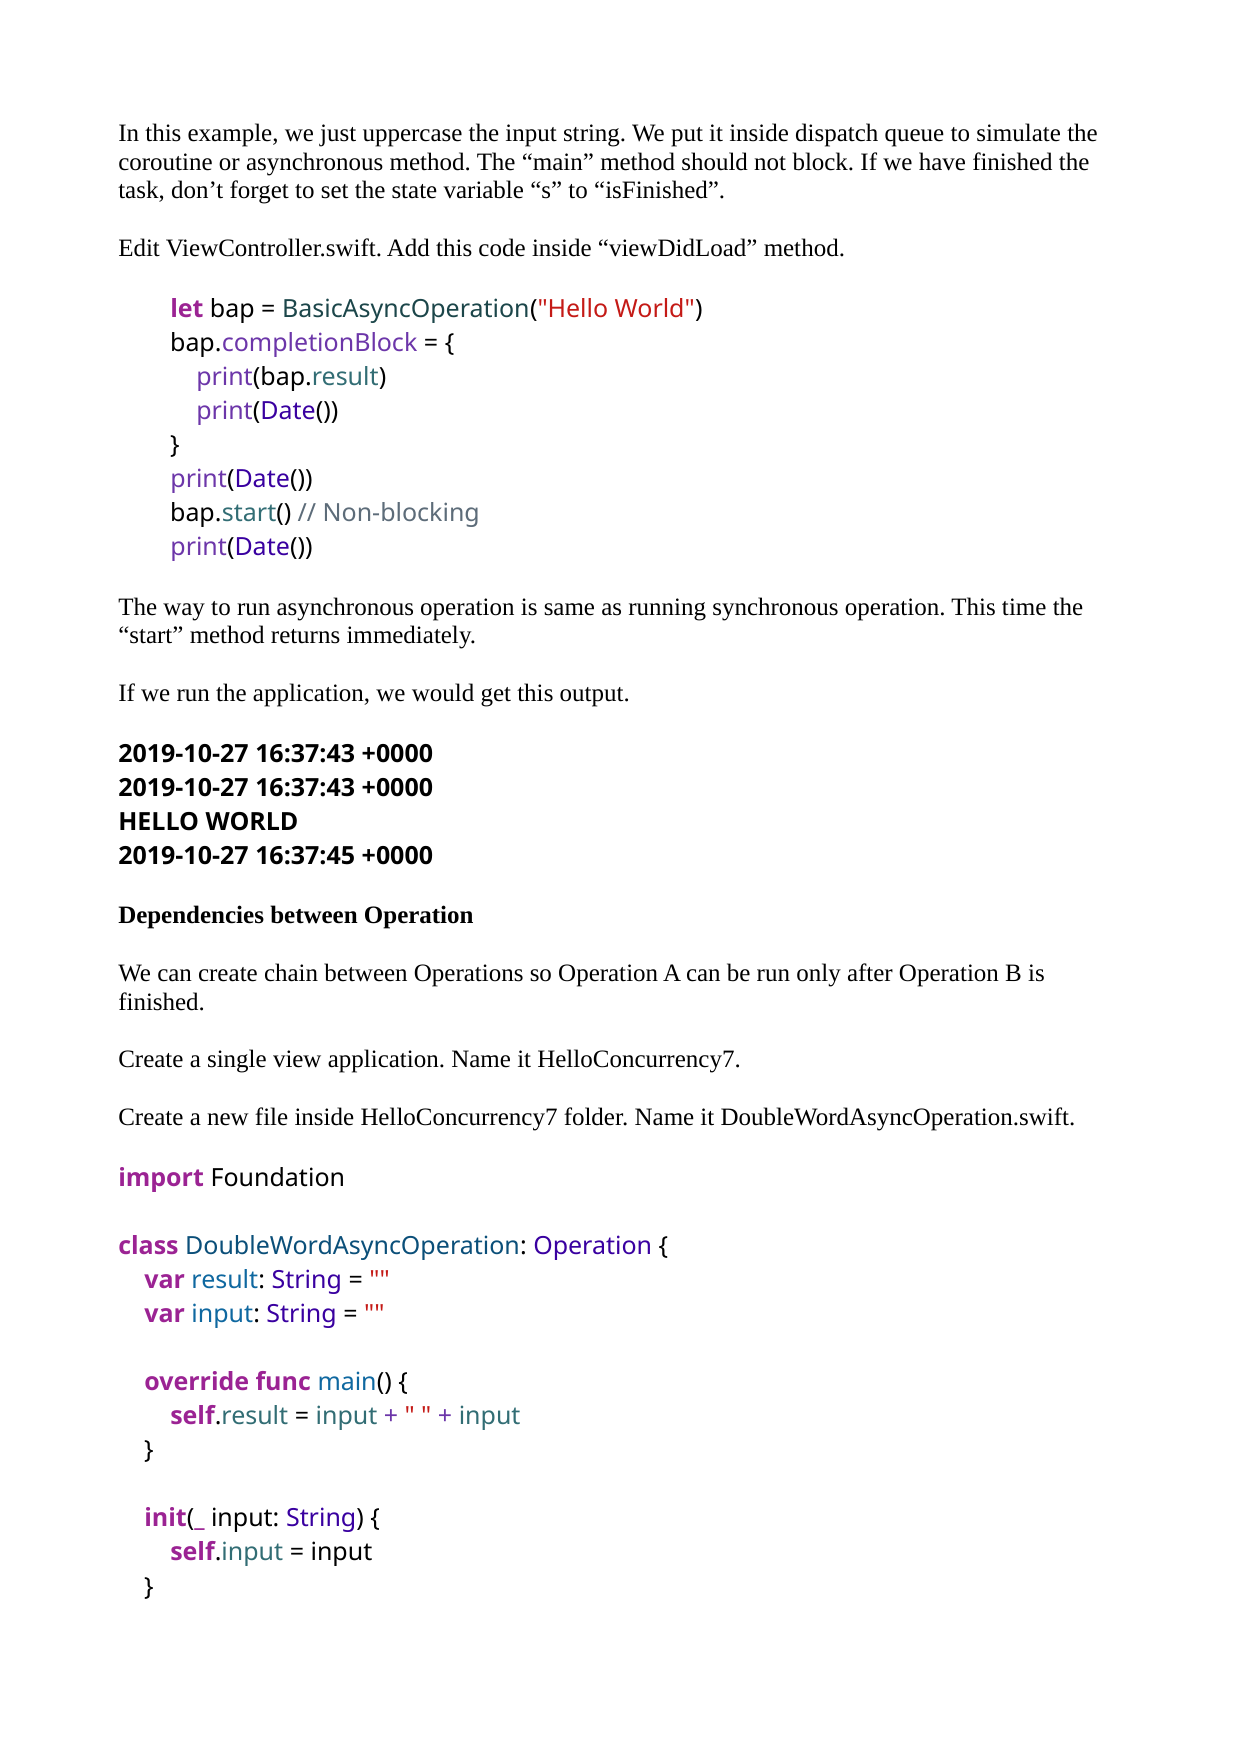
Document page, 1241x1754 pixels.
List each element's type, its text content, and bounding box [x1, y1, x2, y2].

text } [118, 1568, 1122, 1602]
text class DoubleWordAsyncOperation: Operation { [118, 1227, 1122, 1262]
text Edit ViewController.swift. Add this code inside “viewDidLoad” method. [118, 233, 1122, 262]
text 2019-10-27 16:37:45 +0000 [118, 838, 1122, 872]
text self.result = input + " " + input [118, 1398, 1122, 1432]
text } [118, 1432, 1122, 1466]
text override func main() { [118, 1364, 1122, 1398]
text import Foundation [118, 1159, 1122, 1193]
text The way to run asynchronous operation is same as running synchronous operation. This time the “start” method returns immediately. [118, 592, 1122, 649]
text Create a new file inside HelloConcurrency7 folder. Name it DoubleWordAsyncOperation.swift. [118, 1102, 1122, 1131]
text print(bap.result) [118, 359, 1122, 393]
text We can create chain between Operations so Operation A can be run only after Operation B is finished. [118, 958, 1122, 1016]
text 2019-10-27 16:37:43 +0000 [118, 736, 1122, 770]
text print(Date()) [118, 461, 1122, 495]
text HELLO WORLD [118, 804, 1122, 838]
text print(Date()) [118, 393, 1122, 427]
text let bap = BasicAsyncOperation("Hello World") [118, 291, 1122, 325]
text 2019-10-27 16:37:43 +0000 [118, 770, 1122, 804]
text var input: String = "" [118, 1296, 1122, 1330]
text self.input = input [118, 1534, 1122, 1568]
text Dependencies between Operation [118, 901, 1122, 929]
text Create a single view application. Name it HelloConcurrency7. [118, 1044, 1122, 1073]
text init(_ input: String) { [118, 1500, 1122, 1534]
text } [118, 427, 1122, 461]
text print(Date()) [118, 529, 1122, 563]
text If we run the application, we would get this output. [118, 678, 1122, 707]
text bap.completionBlock = { [118, 325, 1122, 359]
text In this example, we just uppercase the input string. We put it inside dispatch queue to simulate the coroutine or asynchronous method. The “main” method should not block. If we have finished the task, don’t forget to set the state variable “s” to “isFinished”. [118, 118, 1122, 204]
text var result: String = "" [118, 1262, 1122, 1296]
text bap.start() // Non-blocking [118, 495, 1122, 529]
